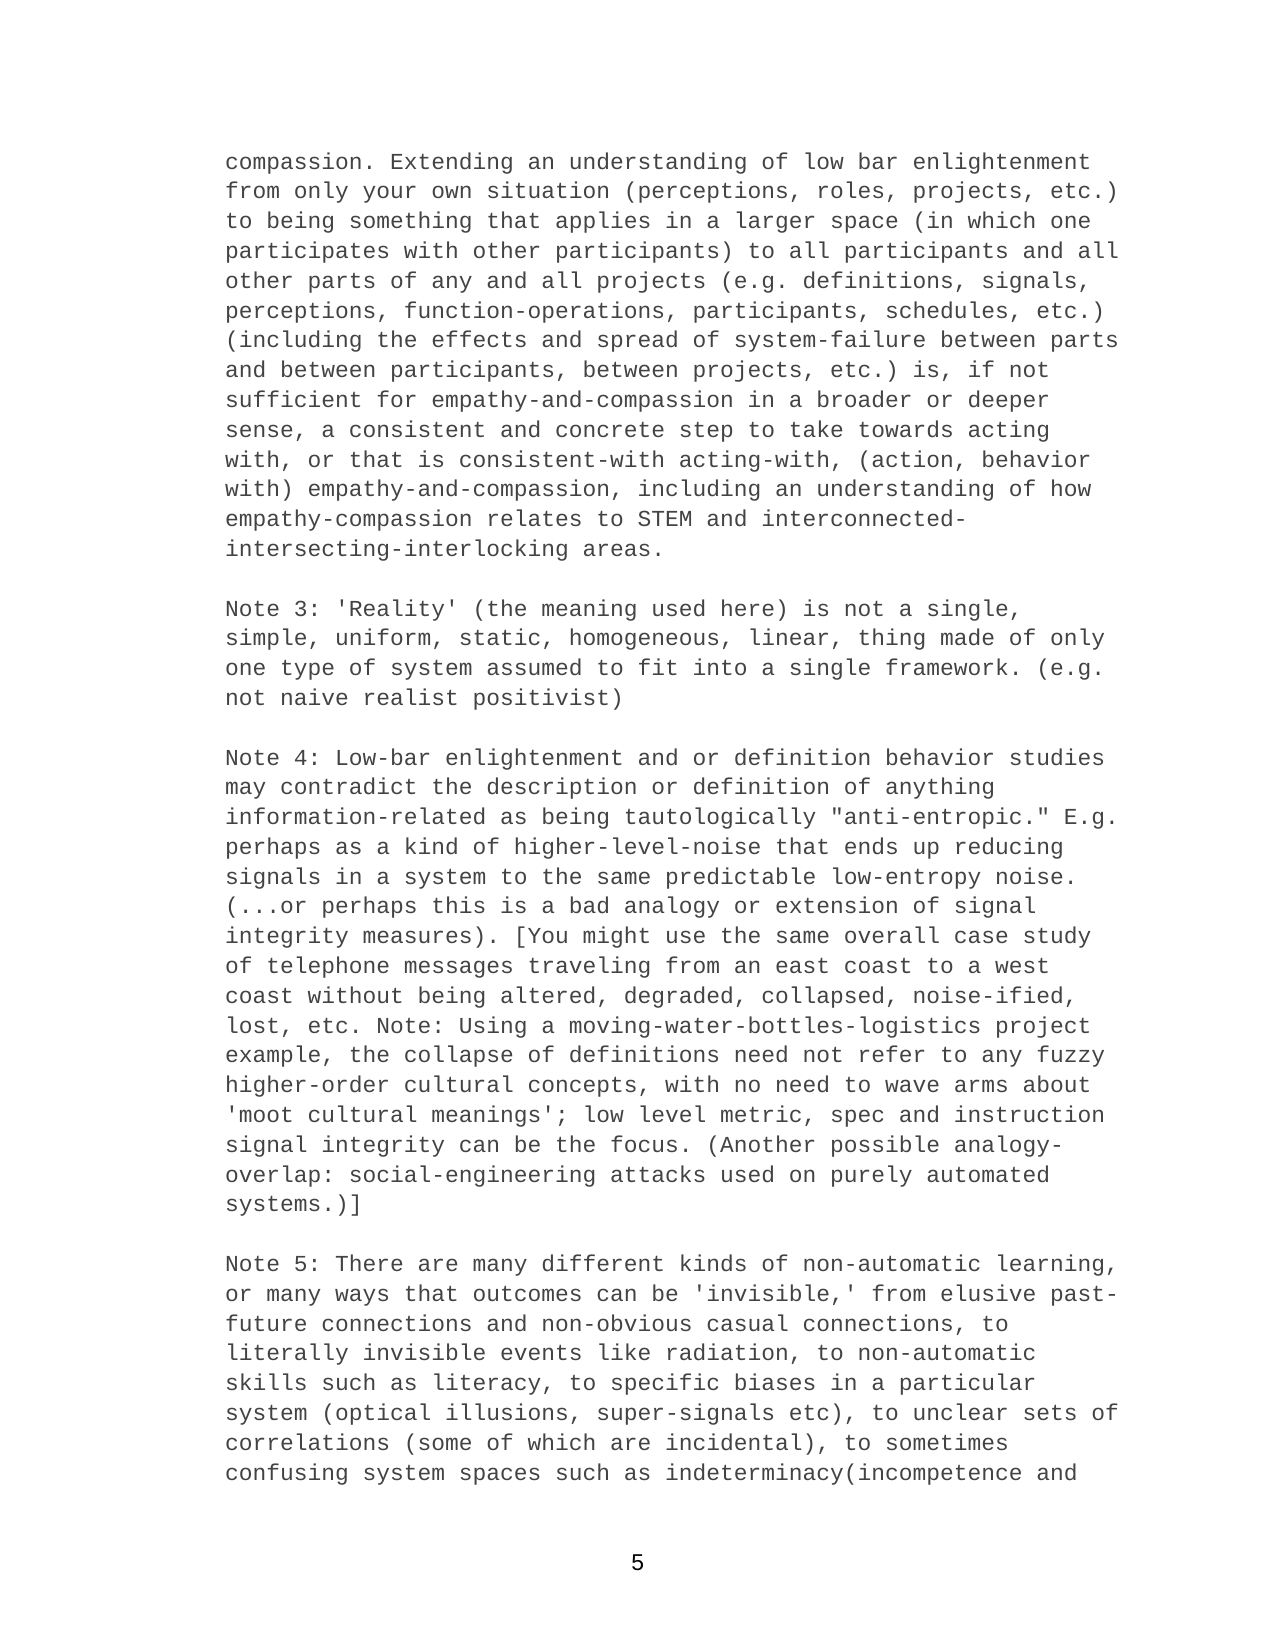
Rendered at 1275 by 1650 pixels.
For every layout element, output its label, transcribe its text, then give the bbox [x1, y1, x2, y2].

text compassion. Extending an understanding of low bar enlightenment from only your own situation (perceptions, roles, projects, etc.) to being something that applies in a larger space (in which one participates with other participants) to all participants and all other parts of any and all projects (e.g. definitions, signals, perceptions, function-operations, participants, schedules, etc.)(including the effects and spread of system-failure between parts and between participants, between projects, etc.) is, if not sufficient for empathy-and-compassion in a broader or deeper sense, a consistent and concrete step to take towards acting with, or that is consistent-with acting-with, (action, behavior with) empathy-and-compassion, including an understanding of how empathy-compassion relates to STEM and interconnected-intersecting-interlocking areas. [225, 150, 1125, 563]
text Note 5: There are many different kinds of non-automatic learning, or many ways that outcomes can be 'invisible,' from elusive past-future connections and non-obvious casual connections, to literally invisible events like radiation, to non-automatic skills such as literacy, to specific biases in a particular system (optical illusions, super-signals etc), to unclear sets of correlations (some of which are incidental), to sometimes confusing system spaces such as indeterminacy(incompetence and [225, 1252, 1125, 1487]
text Note 3: 'Reality' (the meaning used here) is not a single, simple, uniform, static, homogeneous, linear, thing made of only one type of system assumed to fit into a single framework. (e.g. not naive realist positivist) [225, 597, 1125, 712]
text Note 4: Low-bar enlightenment and or definition behavior studies may contradict the description or definition of anything information-related as being tautologically "anti-entropic." E.g. perhaps as a kind of higher-level-noise that ends up reducing signals in a system to the same predictable low-entropy noise. (...or perhaps this is a bad analogy or extension of signal integrity measures). [You might use the same overall case study of telephone messages traveling from an east coast to a west coast without being altered, degraded, collapsed, noise-ified, lost, etc. Note: Using a moving-water-bottles-logistics project example, the collapse of definitions need not refer to any fuzzy higher-order cultural concepts, with no need to wave arms about 'moot cultural meanings'; low level metric, spec and instruction signal integrity can be the focus. (Another possible analogy-overlap: social-engineering attacks used on purely automated systems.)] [225, 746, 1125, 1219]
